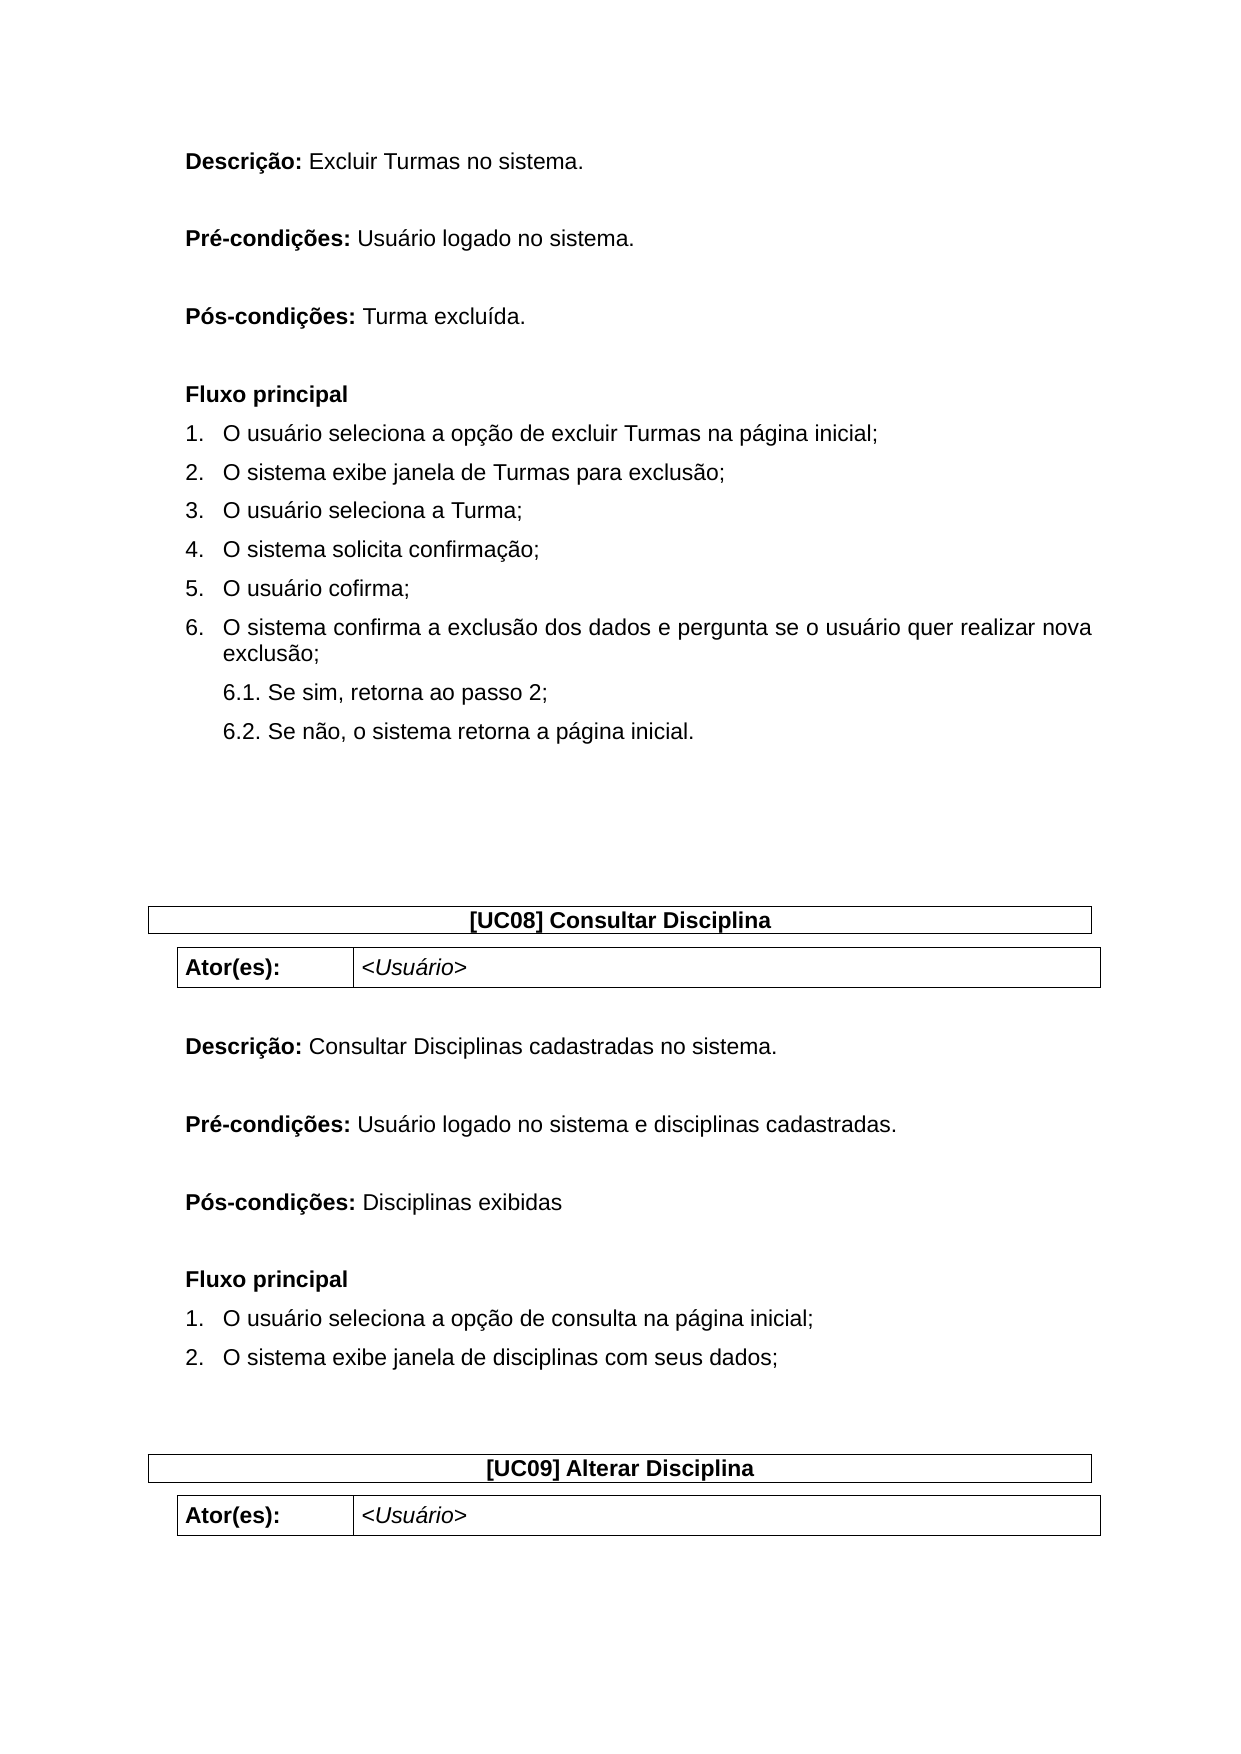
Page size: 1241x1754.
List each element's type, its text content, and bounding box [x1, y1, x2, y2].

text Pré-condições: Usuário logado no sistema e disciplinas cadastradas. [185, 1111, 1092, 1137]
table_header Ator(es): [178, 948, 353, 987]
text [UC08] Consultar Disciplina [149, 907, 1091, 933]
table_header <Usuário> [354, 948, 1100, 987]
list O usuário seleciona a opção de consulta na página inicial; [185, 1305, 1092, 1331]
text Fluxo principal [185, 381, 1092, 407]
list O sistema exibe janela de disciplinas com seus dados; [185, 1344, 1092, 1370]
list O sistema confirma a exclusão dos dados e pergunta se o usuário quer realizar nova exclusão; [185, 614, 1092, 667]
text Pós-condições: Turma excluída. [185, 303, 1092, 329]
list O sistema solicita confirmação; [185, 536, 1092, 563]
text Pós-condições: Disciplinas exibidas [185, 1188, 1092, 1215]
list Se não, o sistema retorna a página inicial. [223, 718, 1092, 744]
list O usuário cofirma; [185, 575, 1092, 601]
text Pré-condições: Usuário logado no sistema. [185, 225, 1092, 252]
list Se sim, retorna ao passo 2; [223, 679, 1092, 706]
table_header Ator(es): [178, 1496, 353, 1535]
list O sistema exibe janela de Turmas para exclusão; [185, 458, 1092, 485]
text Descrição: Excluir Turmas no sistema. [185, 148, 1092, 174]
text Descrição: Consultar Disciplinas cadastradas no sistema. [185, 1033, 1092, 1059]
text Fluxo principal [185, 1266, 1092, 1292]
list O usuário seleciona a Turma; [185, 497, 1092, 524]
list O usuário seleciona a opção de excluir Turmas na página inicial; [185, 420, 1092, 446]
text [UC09] Alterar Disciplina [149, 1455, 1091, 1482]
table_header <Usuário> [354, 1496, 1100, 1535]
